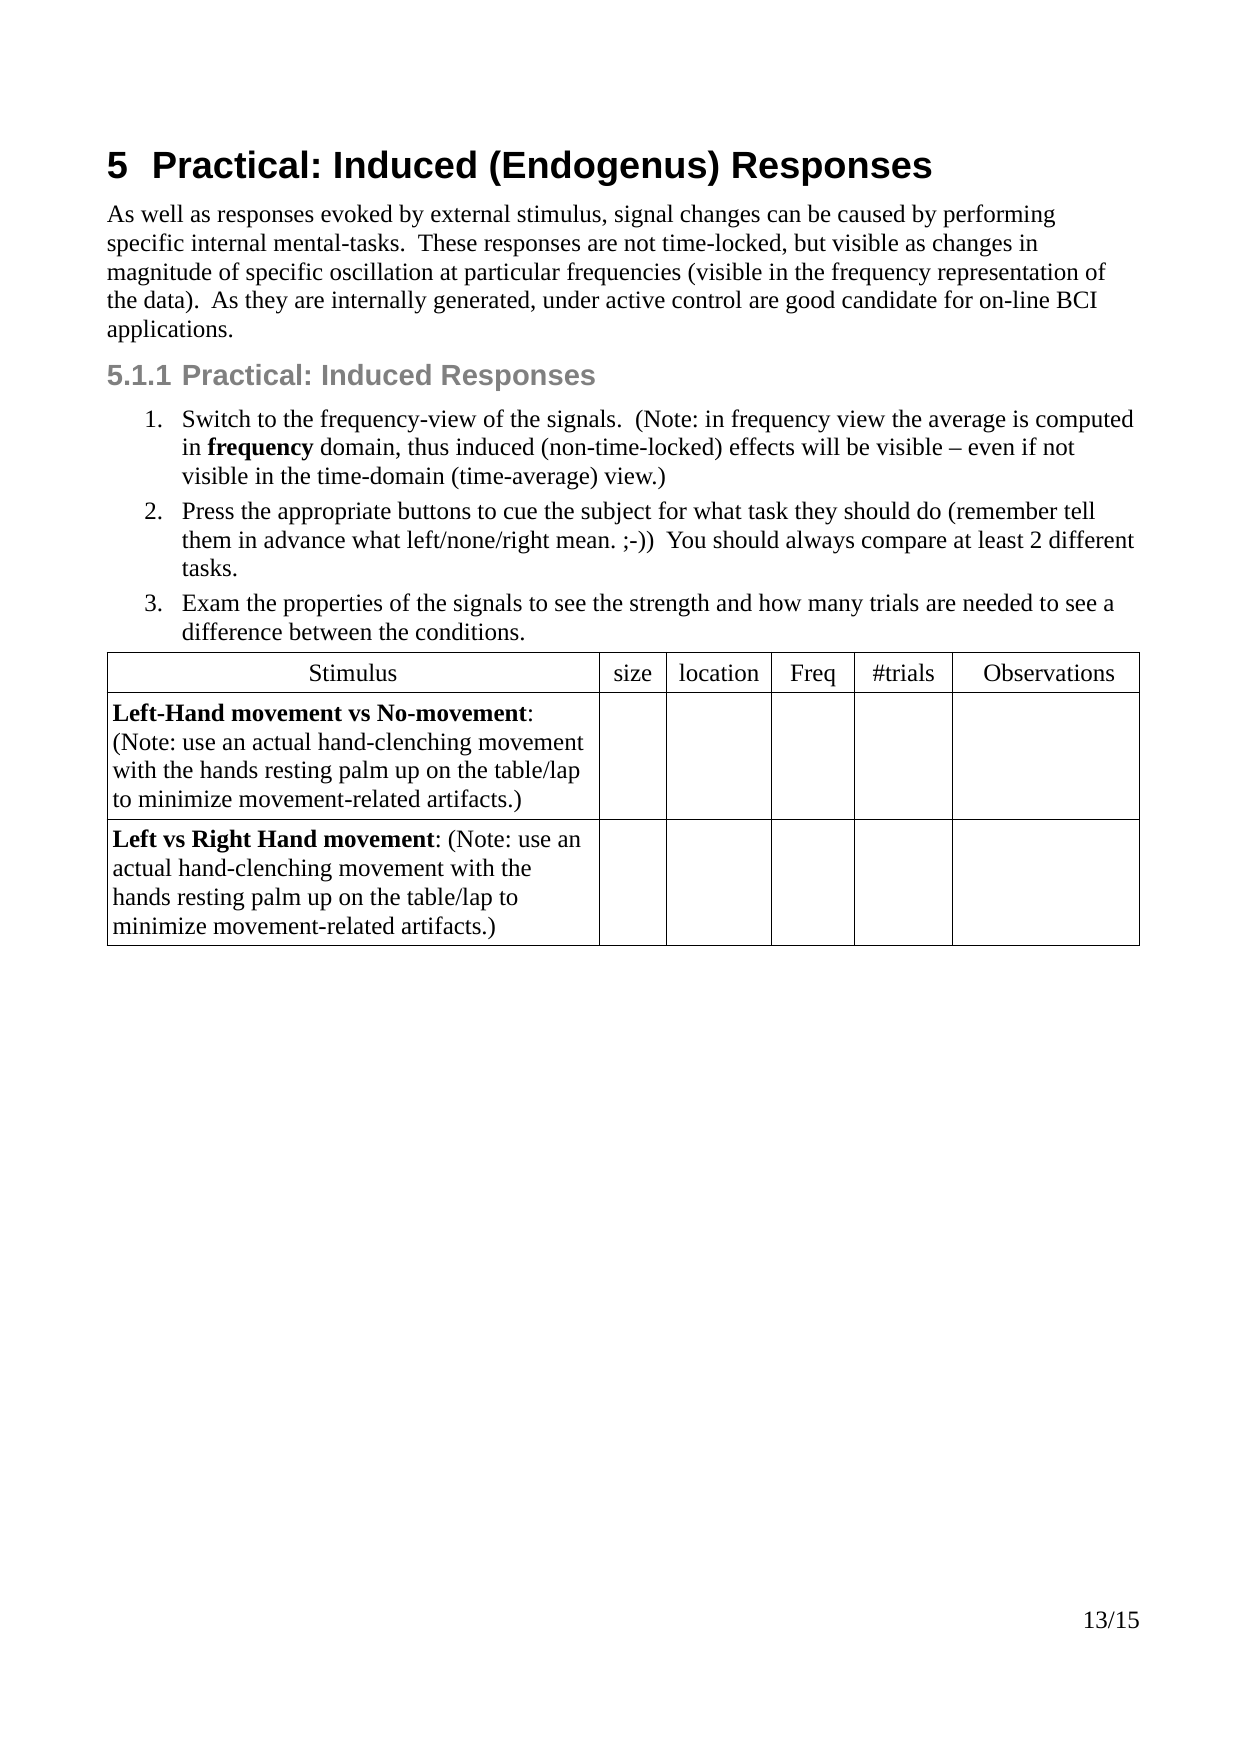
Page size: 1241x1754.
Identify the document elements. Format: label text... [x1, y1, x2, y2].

table_header #trials [855, 653, 952, 692]
table_header Freq [772, 653, 854, 692]
table_cell [772, 693, 854, 819]
table_cell [953, 820, 1139, 945]
table_header Stimulus [108, 653, 599, 692]
table_cell [855, 693, 952, 819]
table_cell [855, 820, 952, 945]
table_cell [953, 693, 1139, 819]
table_cell [772, 820, 854, 945]
table_cell [600, 693, 666, 819]
table_header size [600, 653, 666, 692]
table_cell [600, 820, 666, 945]
table_cell [667, 693, 771, 819]
table_header location [667, 653, 771, 692]
table_cell Left-Hand movement vs No-movement: (Note: use an actual hand-clenching movement with the hands resting palm up on the table/lap to minimize movement-related artifacts.) [108, 693, 599, 819]
table_cell Left vs Right Hand movement: (Note: use an actual hand-clenching movement with the hands resting palm up on the table/lap to minimize movement-related artifacts.) [108, 820, 599, 945]
table_header Observations [953, 653, 1139, 692]
subtitle Practical: Induced (Endogenus) Responses [107, 143, 1139, 187]
table_cell [667, 820, 771, 945]
list Exam the properties of the signals to see the strength and how many trials are needed to see a difference between the conditions. [144, 588, 1139, 646]
subtitle Practical: Induced Responses [107, 358, 1139, 391]
list Press the appropriate buttons to cue the subject for what task they should do (remember tell them in advance what left/none/right mean. ;-)) You should always compare at least 2 different tasks. [144, 496, 1139, 582]
list Switch to the frequency-view of the signals. (Note: in frequency view the average is computed in frequency domain, thus induced (non-time-locked) effects will be visible – even if not visible in the time-domain (time-average) view.) [144, 404, 1139, 490]
text As well as responses evoked by external stimulus, signal changes can be caused by performing specific internal mental-tasks. These responses are not time-locked, but visible as changes in magnitude of specific oscillation at particular frequencies (visible in the frequency representation of the data). As they are internally generated, under active control are good candidate for on-line BCI applications. [107, 199, 1139, 343]
